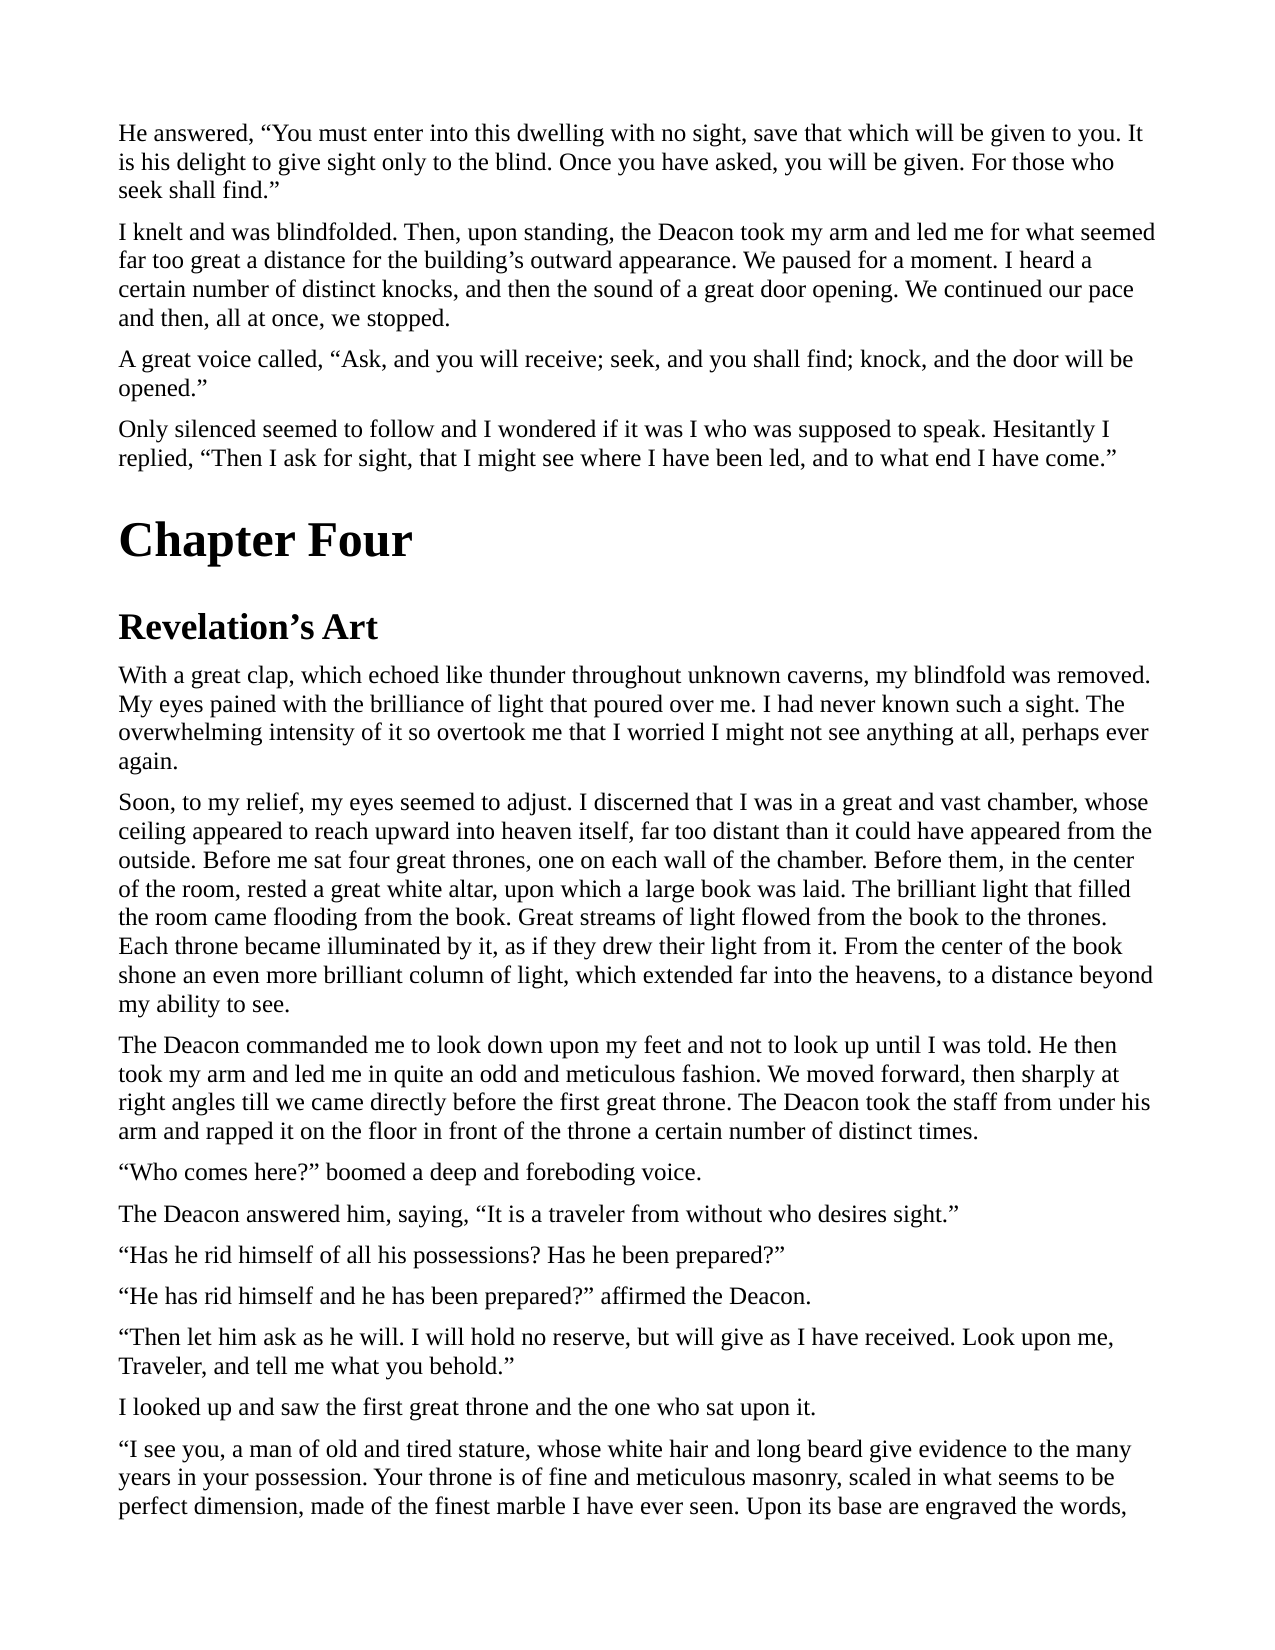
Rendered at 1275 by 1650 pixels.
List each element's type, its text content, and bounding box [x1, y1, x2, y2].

text “Has he rid himself of all his possessions? Has he been prepared?” [118, 1240, 1157, 1269]
text Only silenced seemed to follow and I wondered if it was I who was supposed to speak. Hesitantly I replied, “Then I ask for sight, that I might see where I have been led, and to what end I have come.” [118, 414, 1157, 472]
text Soon, to my relief, my eyes seemed to adjust. I discerned that I was in a great and vast chamber, whose ceiling appeared to reach upward into heaven itself, far too distant than it could have appeared from the outside. Before me sat four great thrones, one on each wall of the chamber. Before them, in the center of the room, rested a great white altar, upon which a large book was laid. The brilliant light that filled the room came flooding from the book. Great streams of light flowed from the book to the thrones. Each throne became illuminated by it, as if they drew their light from it. From the center of the book shone an even more brilliant column of light, which extended far into the heavens, to a distance beyond my ability to see. [118, 787, 1157, 1017]
text The Deacon commanded me to look down upon my feet and not to look up until I was told. He then took my arm and led me in quite an odd and meticulous fashion. We moved forward, then sharply at right angles till we came directly before the first great throne. The Deacon took the staff from under his arm and rapped it on the floor in front of the throne a certain number of distinct times. [118, 1030, 1157, 1145]
text “Then let him ask as he will. I will hold no reserve, but will give as I have received. Look upon me, Traveler, and tell me what you behold.” [118, 1322, 1157, 1380]
text I looked up and saw the first great throne and the one who sat upon it. [118, 1392, 1157, 1421]
text He answered, “You must enter into this dwelling with no sight, save that which will be given to you. It is his delight to give sight only to the blind. Once you have asked, you will be given. For those who seek shall find.” [118, 118, 1157, 204]
subtitle Revelation’s Art [118, 604, 1157, 647]
text “Who comes here?” boomed a deep and foreboding voice. [118, 1157, 1157, 1186]
text “He has rid himself and he has been prepared?” affirmed the Deacon. [118, 1281, 1157, 1310]
text I knelt and was blindfolded. Then, upon standing, the Deacon took my arm and led me for what seemed far too great a distance for the building’s outward appearance. We paused for a moment. I heard a certain number of distinct knocks, and then the sound of a great door opening. We continued our pace and then, all at once, we stopped. [118, 217, 1157, 332]
text “I see you, a man of old and tired stature, whose white hair and long beard give evidence to the many years in your possession. Your throne is of fine and meticulous masonry, scaled in what seems to be perfect dimension, made of the finest marble I have ever seen. Upon its base are engraved the words, [118, 1434, 1157, 1520]
text The Deacon answered him, saying, “It is a traveler from without who desires sight.” [118, 1199, 1157, 1227]
text A great voice called, “Ask, and you will receive; seek, and you shall find; knock, and the door will be opened.” [118, 344, 1157, 402]
text With a great clap, which echoed like thunder throughout unknown caverns, my blindfold was removed. My eyes pained with the brilliance of light that poured over me. I had never known such a sight. The overwhelming intensity of it so overtook me that I worried I might not see anything at all, perhaps ever again. [118, 660, 1157, 775]
subtitle Chapter Four [118, 509, 1157, 567]
